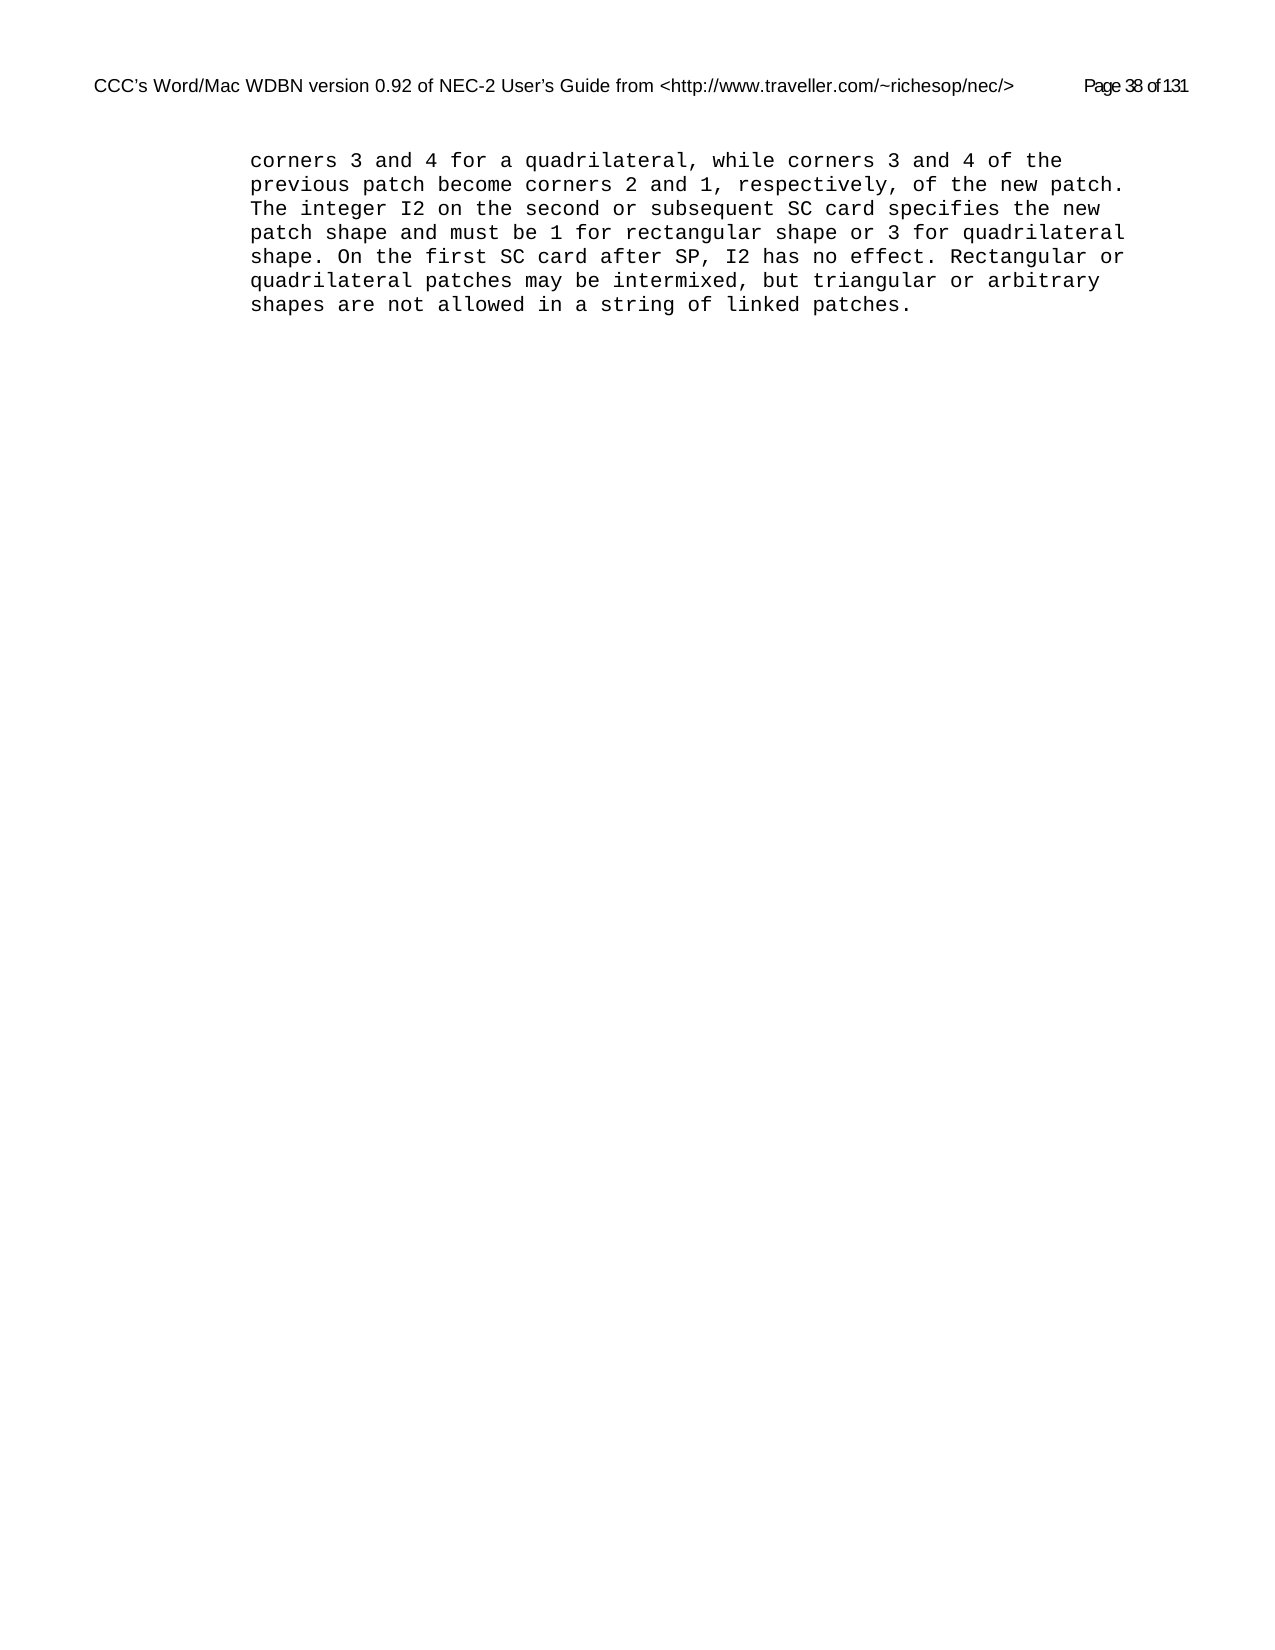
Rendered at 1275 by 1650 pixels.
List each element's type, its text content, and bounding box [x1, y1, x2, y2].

text patch shape and must be 1 for rectangular shape or 3 for quadrilateral [187, 222, 1181, 246]
text shapes are not allowed in a string of linked patches. [187, 294, 1181, 318]
text previous patch become corners 2 and 1, respectively, of the new patch. [187, 174, 1181, 198]
text The integer I2 on the second or subsequent SC card specifies the new [187, 198, 1181, 222]
text shape. On the first SC card after SP, I2 has no effect. Rectangular or [187, 246, 1181, 270]
text quadrilateral patches may be intermixed, but triangular or arbitrary [187, 270, 1181, 294]
text corners 3 and 4 for a quadrilateral, while corners 3 and 4 of the [187, 150, 1181, 174]
